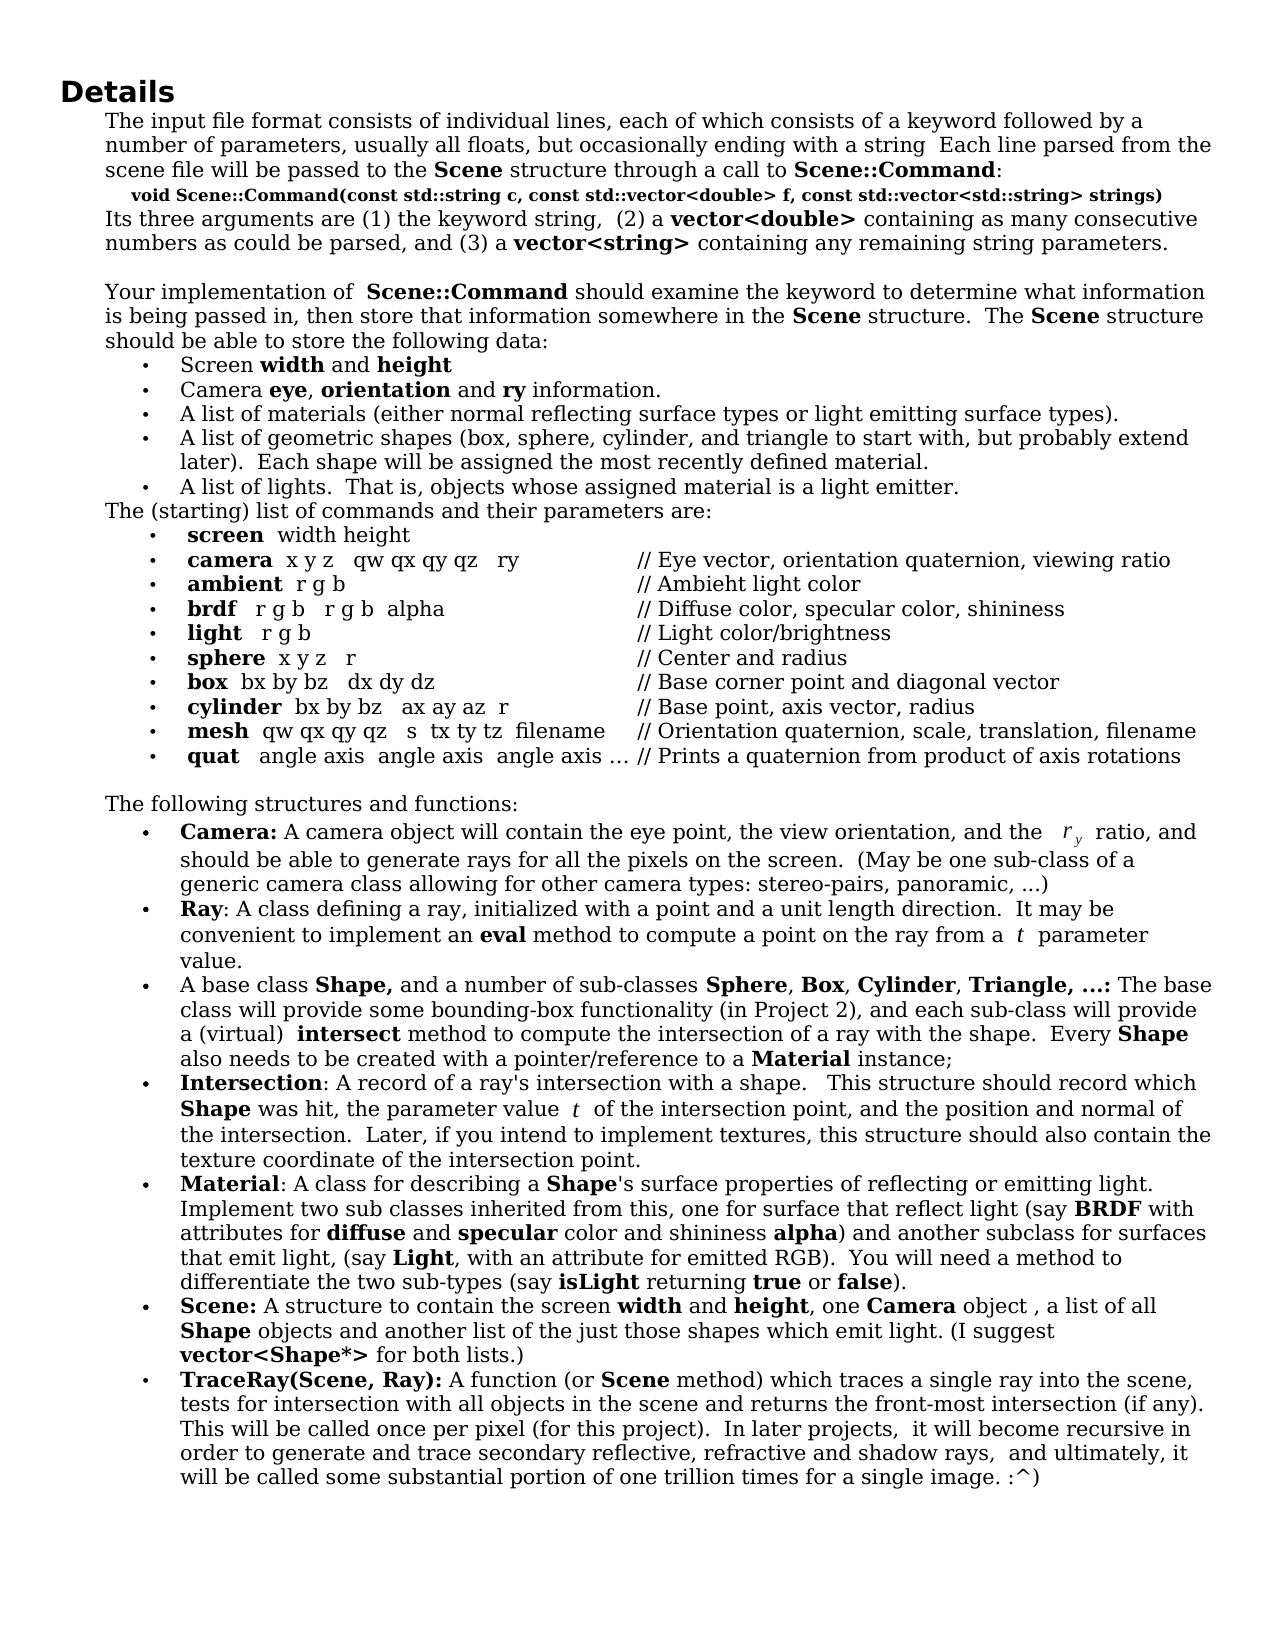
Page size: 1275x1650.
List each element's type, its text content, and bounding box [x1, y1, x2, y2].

list A base class Shape, and a number of sub-classes Sphere, Box, Cylinder, Triangle, ...: The base class will provide some bounding-box functionality (in Project 2), and each sub-class will provide a (virtual) intersect method to compute the intersection of a ray with the shape. Every Shape also needs to be created with a pointer/reference to a Material instance; [142, 973, 1215, 1071]
list quat angle axis angle axis angle axis … // Prints a quaternion from product of axis rotations [149, 744, 1215, 768]
list A list of materials (either normal reflecting surface types or light emitting surface types). [142, 402, 1215, 426]
text The following structures and functions: [105, 792, 1215, 817]
list screen width height [149, 523, 1215, 548]
list Ray: A class defining a ray, initialized with a point and a unit length direction. It may be convenient to implement an eval method to compute a point on the ray from a parameter value. [142, 897, 1215, 973]
list cylinder bx by bz ax ay az r // Base point, axis vector, radius [149, 695, 1215, 719]
list sphere x y z r // Center and radius [149, 646, 1215, 670]
list Intersection: A record of a ray's intersection with a shape. This structure should record which Shape was hit, the parameter value of the intersection point, and the position and normal of the intersection. Later, if you intend to implement textures, this structure should also contain the texture coordinate of the intersection point. [142, 1071, 1215, 1172]
subtitle Details [60, 75, 1215, 109]
list brdf r g b r g b alpha // Diffuse color, specular color, shininess [149, 597, 1215, 621]
list ambient r g b // Ambieht light color [149, 572, 1215, 597]
list Screen width and height [142, 353, 1215, 377]
list A list of geometric shapes (box, sphere, cylinder, and triangle to start with, but probably extend later). Each shape will be assigned the most recently defined material. [142, 426, 1215, 475]
list box bx by bz dx dy dz // Base corner point and diagonal vector [149, 670, 1215, 695]
list mesh qw qx qy qz s tx ty tz filename // Orientation quaternion, scale, translation, filename [149, 719, 1215, 744]
list Material: A class for describing a Shape's surface properties of reflecting or emitting light. Implement two sub classes inherited from this, one for surface that reflect light (say BRDF with attributes for diffuse and specular color and shininess alpha) and another subclass for surfaces that emit light, (say Light, with an attribute for emitted RGB). You will need a method to differentiate the two sub-types (say isLight returning true or false). [142, 1172, 1215, 1294]
list A list of lights. That is, objects whose assigned material is a light emitter. [142, 475, 1215, 499]
list Scene: A structure to contain the screen width and height, one Camera object , a list of all Shape objects and another list of the just those shapes which emit light. (I suggest vector<Shape*> for both lists.) [142, 1294, 1215, 1368]
list Camera: A camera object will contain the eye point, the view orientation, and the ratio, and should be able to generate rays for all the pixels on the screen. (May be one sub-class of a generic camera class allowing for other camera types: stereo-pairs, panoramic, ...) [142, 817, 1215, 897]
list camera x y z qw qx qy qz ry // Eye vector, orientation quaternion, viewing ratio [149, 548, 1215, 572]
list Camera eye, orientation and ry information. [142, 377, 1215, 402]
text The (starting) list of commands and their parameters are: [105, 499, 1215, 523]
text Your implementation of Scene::Command should examine the keyword to determine what information is being passed in, then store that information somewhere in the Scene structure. The Scene structure should be able to store the following data: [105, 280, 1215, 353]
list TraceRay(Scene, Ray): A function (or Scene method) which traces a single ray into the scene, tests for intersection with all objects in the scene and returns the front-most intersection (if any). This will be called once per pixel (for this project). In later projects, it will become recursive in order to generate and trace secondary reflective, refractive and shadow rays, and ultimately, it will be called some substantial portion of one trillion times for a single image. :^) [142, 1368, 1215, 1489]
list light r g b // Light color/brightness [149, 621, 1215, 646]
text The input file format consists of individual lines, each of which consists of a keyword followed by a number of parameters, usually all floats, but occasionally ending with a string Each line parsed from the scene file will be passed to the Scene structure through a call to Scene::Command: void Scene::Command(const std::string c, const std::vector<double> f, const std::vector<std::string> strings) Its three arguments are (1) the keyword string, (2) a vector<double> containing as many consecutive numbers as could be parsed, and (3) a vector<string> containing any remaining string parameters. [105, 109, 1215, 256]
